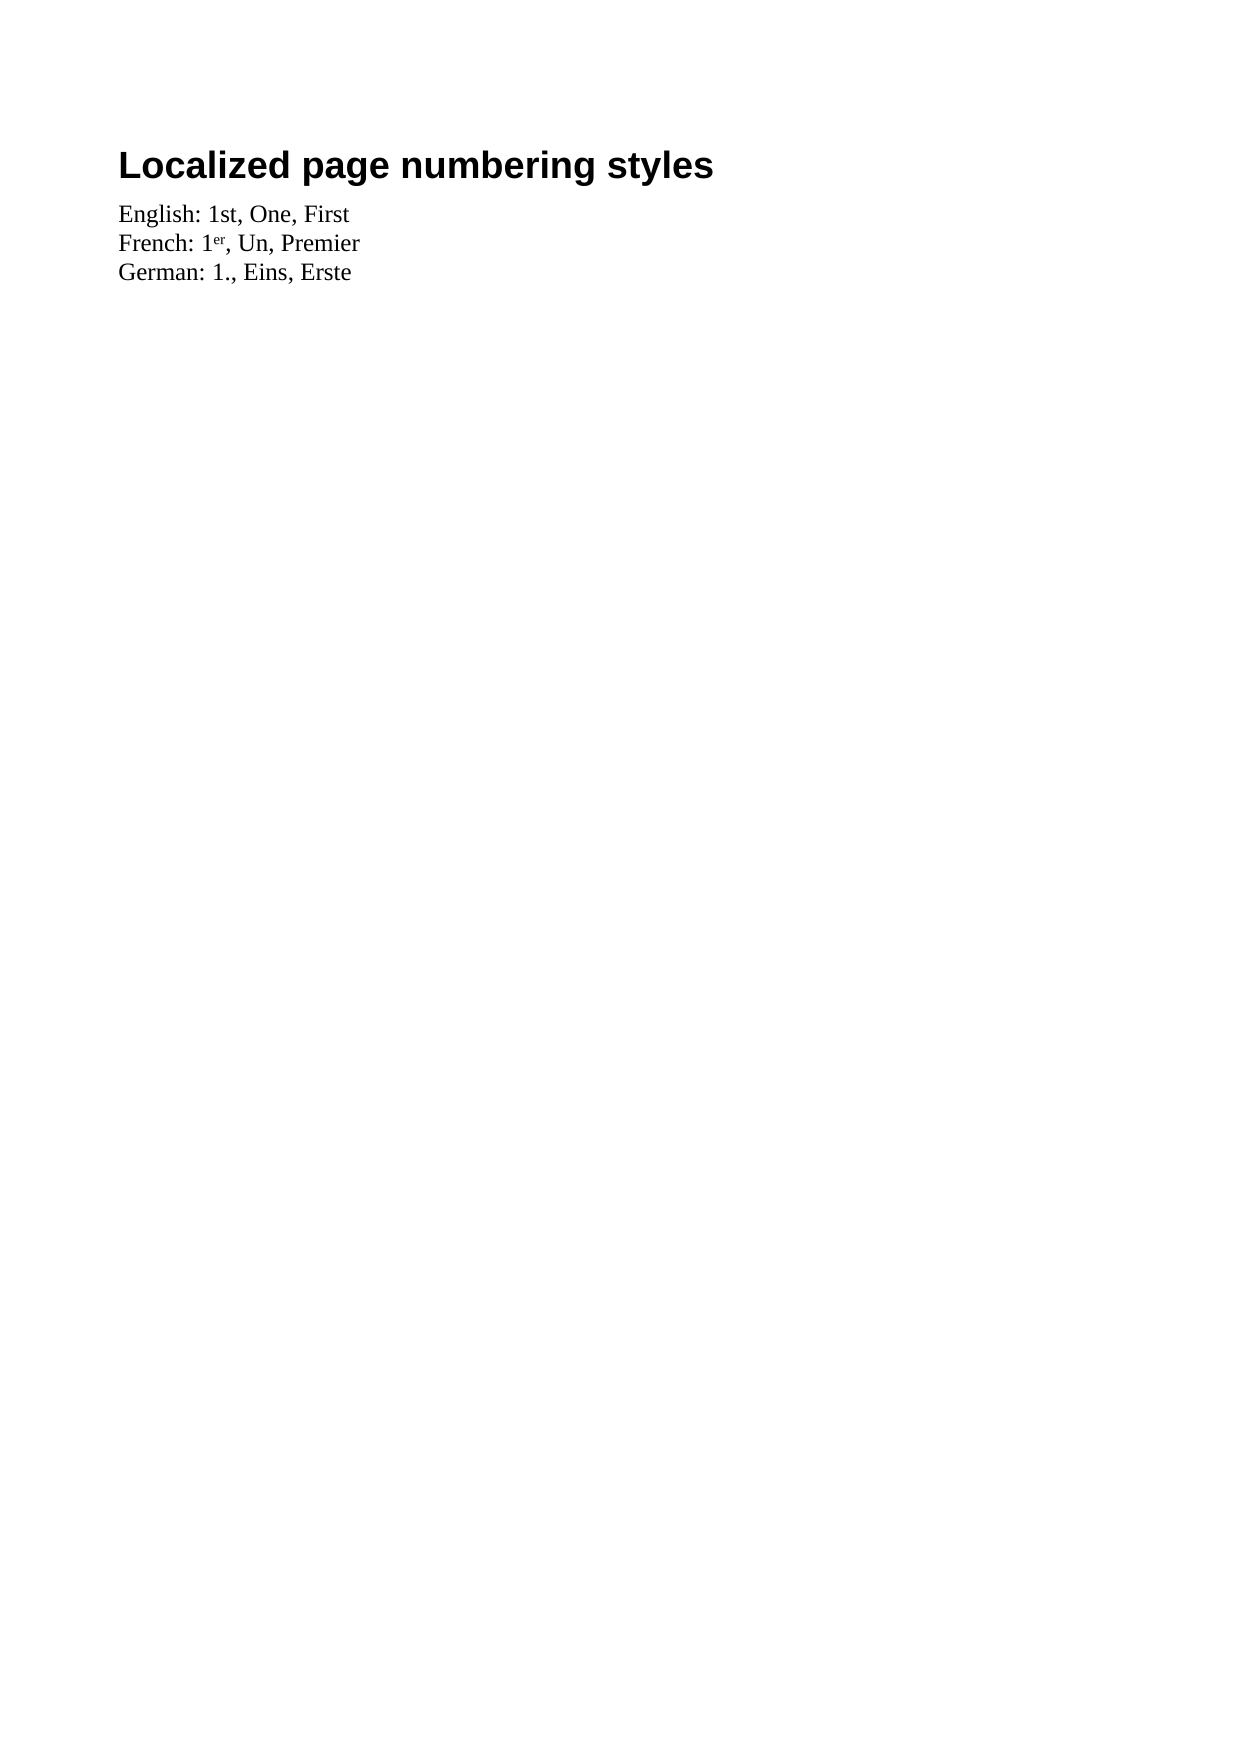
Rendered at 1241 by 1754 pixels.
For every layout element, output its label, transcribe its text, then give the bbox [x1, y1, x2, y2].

text English: 1st, One, First [118, 199, 1122, 228]
subtitle Localized page numbering styles [118, 143, 1122, 187]
text French: 1ᵉʳ, Un, Premier [118, 228, 1122, 257]
text German: 1., Eins, Erste [118, 257, 1122, 286]
